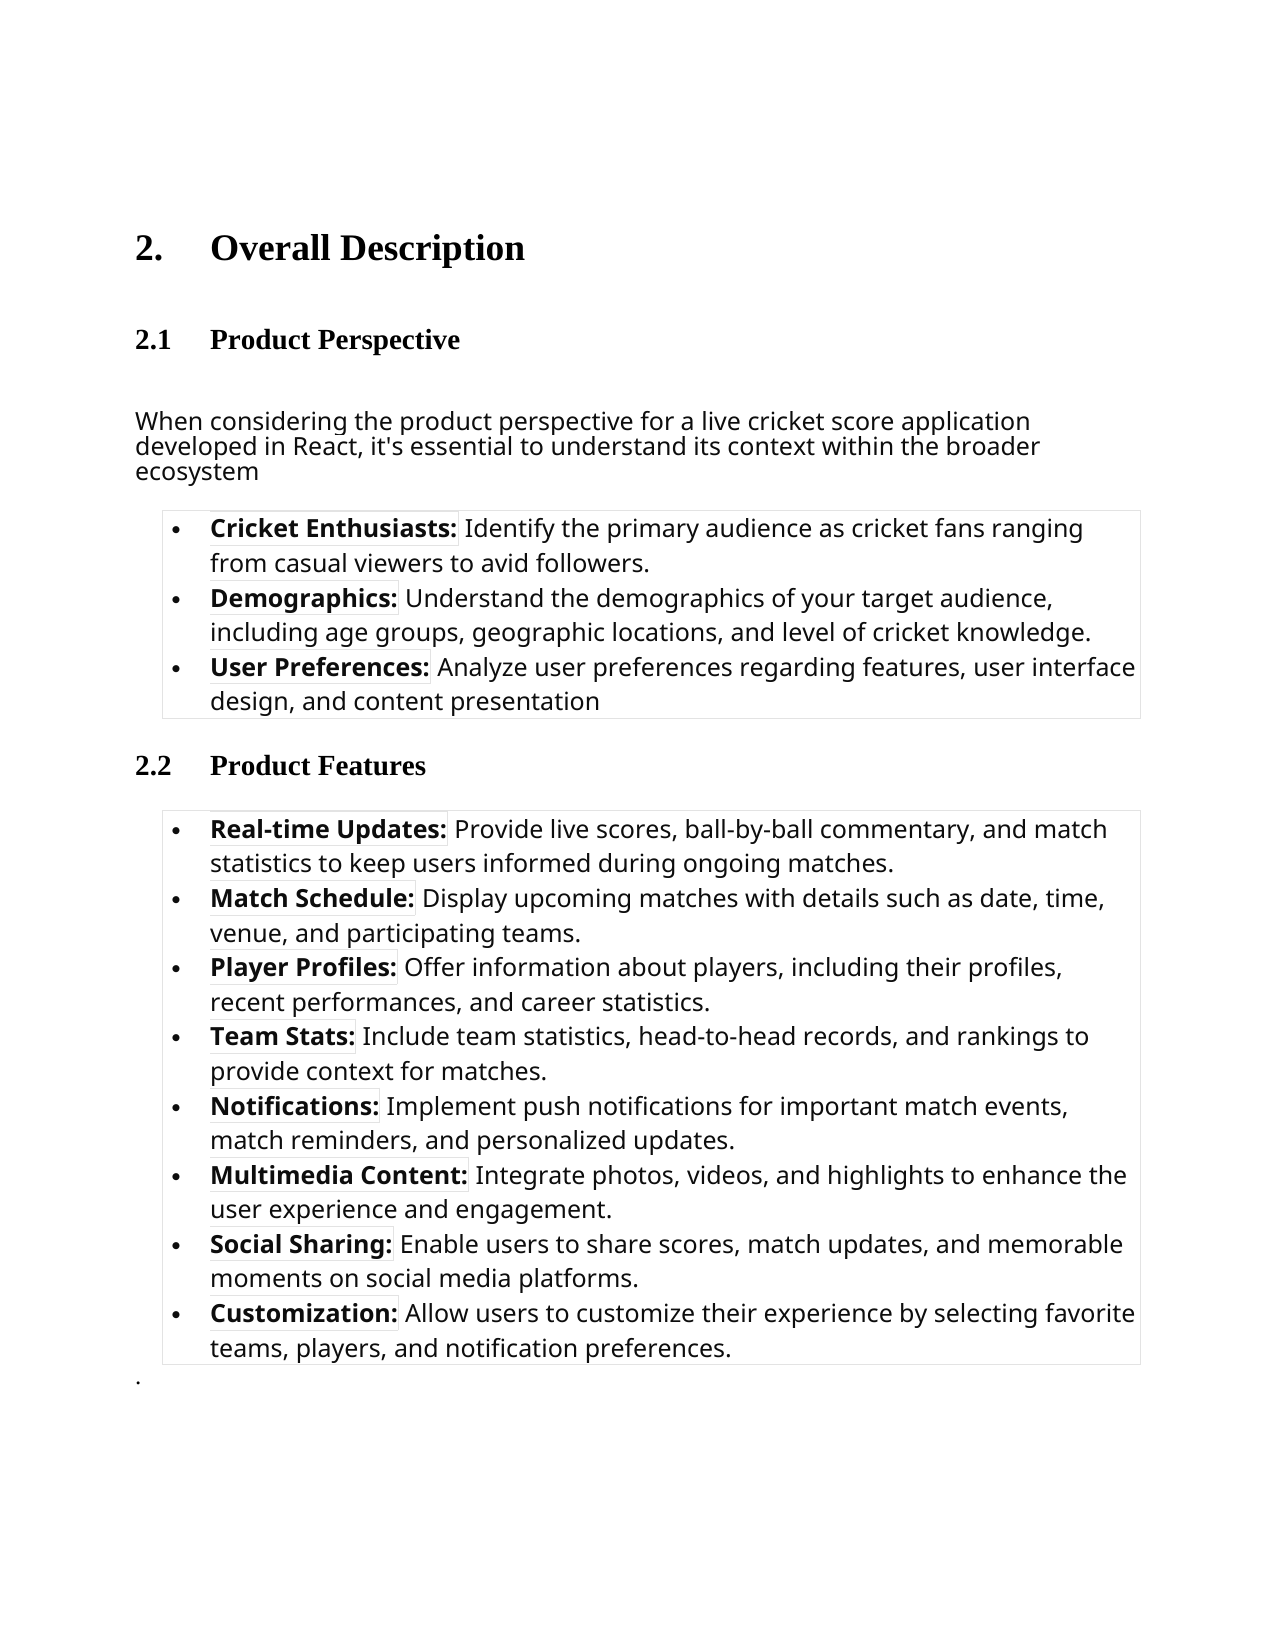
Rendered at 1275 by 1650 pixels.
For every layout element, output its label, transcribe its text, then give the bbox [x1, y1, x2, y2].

list User Preferences: Analyze user preferences regarding features, user interface design, and content presentation [163, 648, 1140, 718]
list Cricket Enthusiasts: Identify the primary audience as cricket fans ranging from casual viewers to avid followers. [163, 511, 1140, 579]
list Team Stats: Include team statistics, head-to-head records, and rankings to provide context for matches. [163, 1018, 1140, 1087]
list Match Schedule: Display upcoming matches with details such as date, time, venue, and participating teams. [163, 879, 1140, 949]
list Player Profiles: Offer information about players, including their profiles, recent performances, and career statistics. [163, 949, 1140, 1018]
text When considering the product perspective for a live cricket score application developed in React, it's essential to understand its context within the broader ecosystem [135, 385, 1140, 485]
list Demographics: Understand the demographics of your target audience, including age groups, geographic locations, and level of cricket knowledge. [163, 579, 1140, 648]
list Customization: Allow users to customize their experience by selecting favorite teams, players, and notification preferences. [163, 1294, 1140, 1364]
subtitle Product Perspective [135, 322, 1140, 356]
list Multimedia Content: Integrate photos, videos, and highlights to enhance the user experience and engagement. [163, 1156, 1140, 1225]
list Social Sharing: Enable users to share scores, match updates, and memorable moments on social media platforms. [163, 1225, 1140, 1294]
text . [135, 1365, 1140, 1390]
subtitle Product Features [135, 748, 1140, 781]
subtitle Overall Description [135, 225, 1140, 268]
list Notifications: Implement push notifications for important match events, match reminders, and personalized updates. [163, 1087, 1140, 1156]
list Real-time Updates: Provide live scores, ball-by-ball commentary, and match statistics to keep users informed during ongoing matches. [163, 811, 1140, 879]
